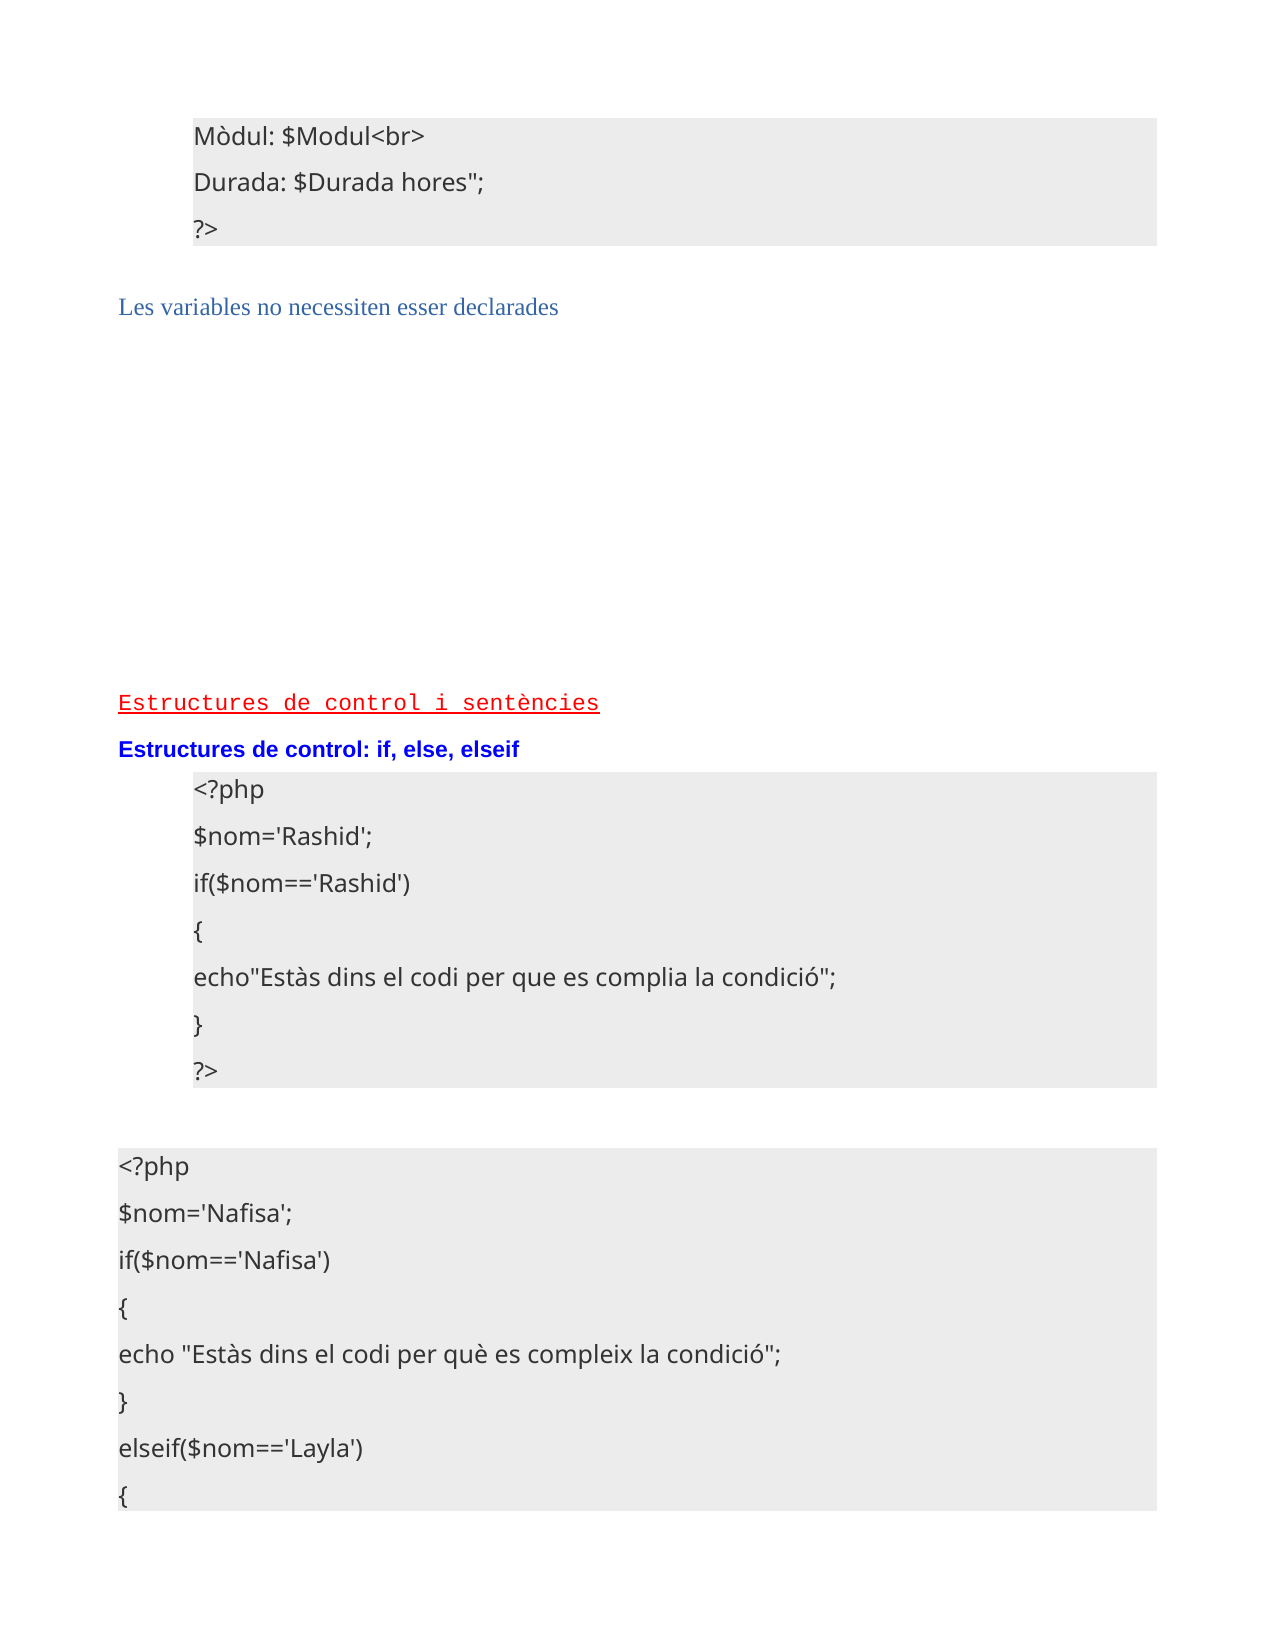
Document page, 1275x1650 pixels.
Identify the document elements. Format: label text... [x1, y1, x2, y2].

text Estructures de control i sentències [118, 691, 1157, 717]
text $nom='Rashid'; [193, 819, 1157, 853]
text ?> [193, 1054, 1157, 1088]
text if($nom=='Nafisa') [118, 1242, 1157, 1277]
text elseif($nom=='Layla') [118, 1430, 1157, 1464]
text if($nom=='Rashid') [193, 866, 1157, 900]
text echo "Estàs dins el codi per què es compleix la condició"; [118, 1336, 1157, 1371]
text ?> [193, 212, 1157, 246]
text Durada: $Durada hores"; [193, 165, 1157, 199]
text Les variables no necessiten esser declarades [118, 259, 1157, 387]
text { [193, 913, 1157, 947]
text <?php [118, 1148, 1157, 1183]
text } [193, 1007, 1157, 1041]
text { [118, 1477, 1157, 1511]
text echo"Estàs dins el codi per que es complia la condició"; [193, 960, 1157, 994]
text } [118, 1383, 1157, 1417]
text Mòdul: $Modul<br> [193, 118, 1157, 152]
text <?php [193, 772, 1157, 806]
text Estructures de control: if, else, elseif [118, 736, 1157, 762]
text { [118, 1289, 1157, 1323]
text $nom='Nafisa'; [118, 1196, 1157, 1229]
